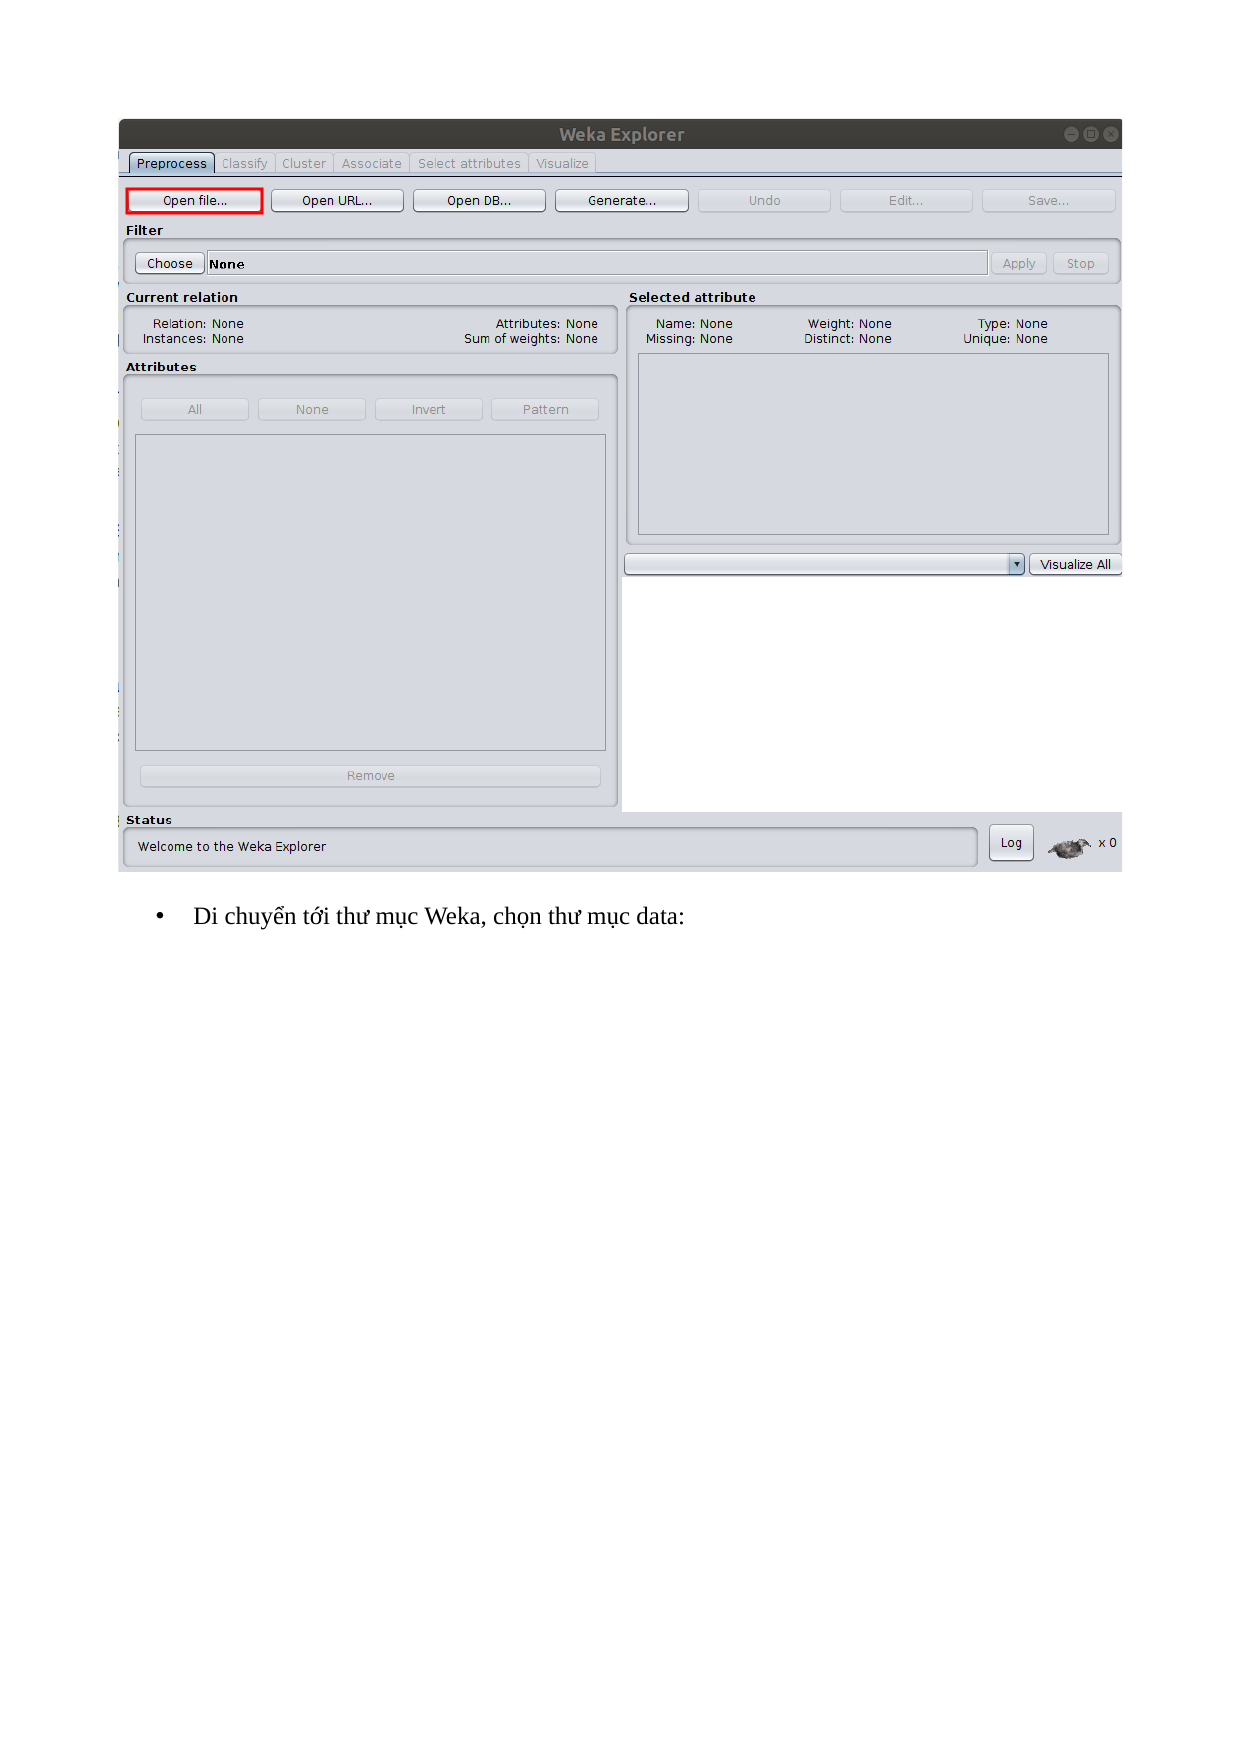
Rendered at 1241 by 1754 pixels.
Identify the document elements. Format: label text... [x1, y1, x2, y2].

list Di chuyển tới thư mục Weka, chọn thư mục data: [156, 901, 1122, 929]
picture [118, 118, 1123, 872]
